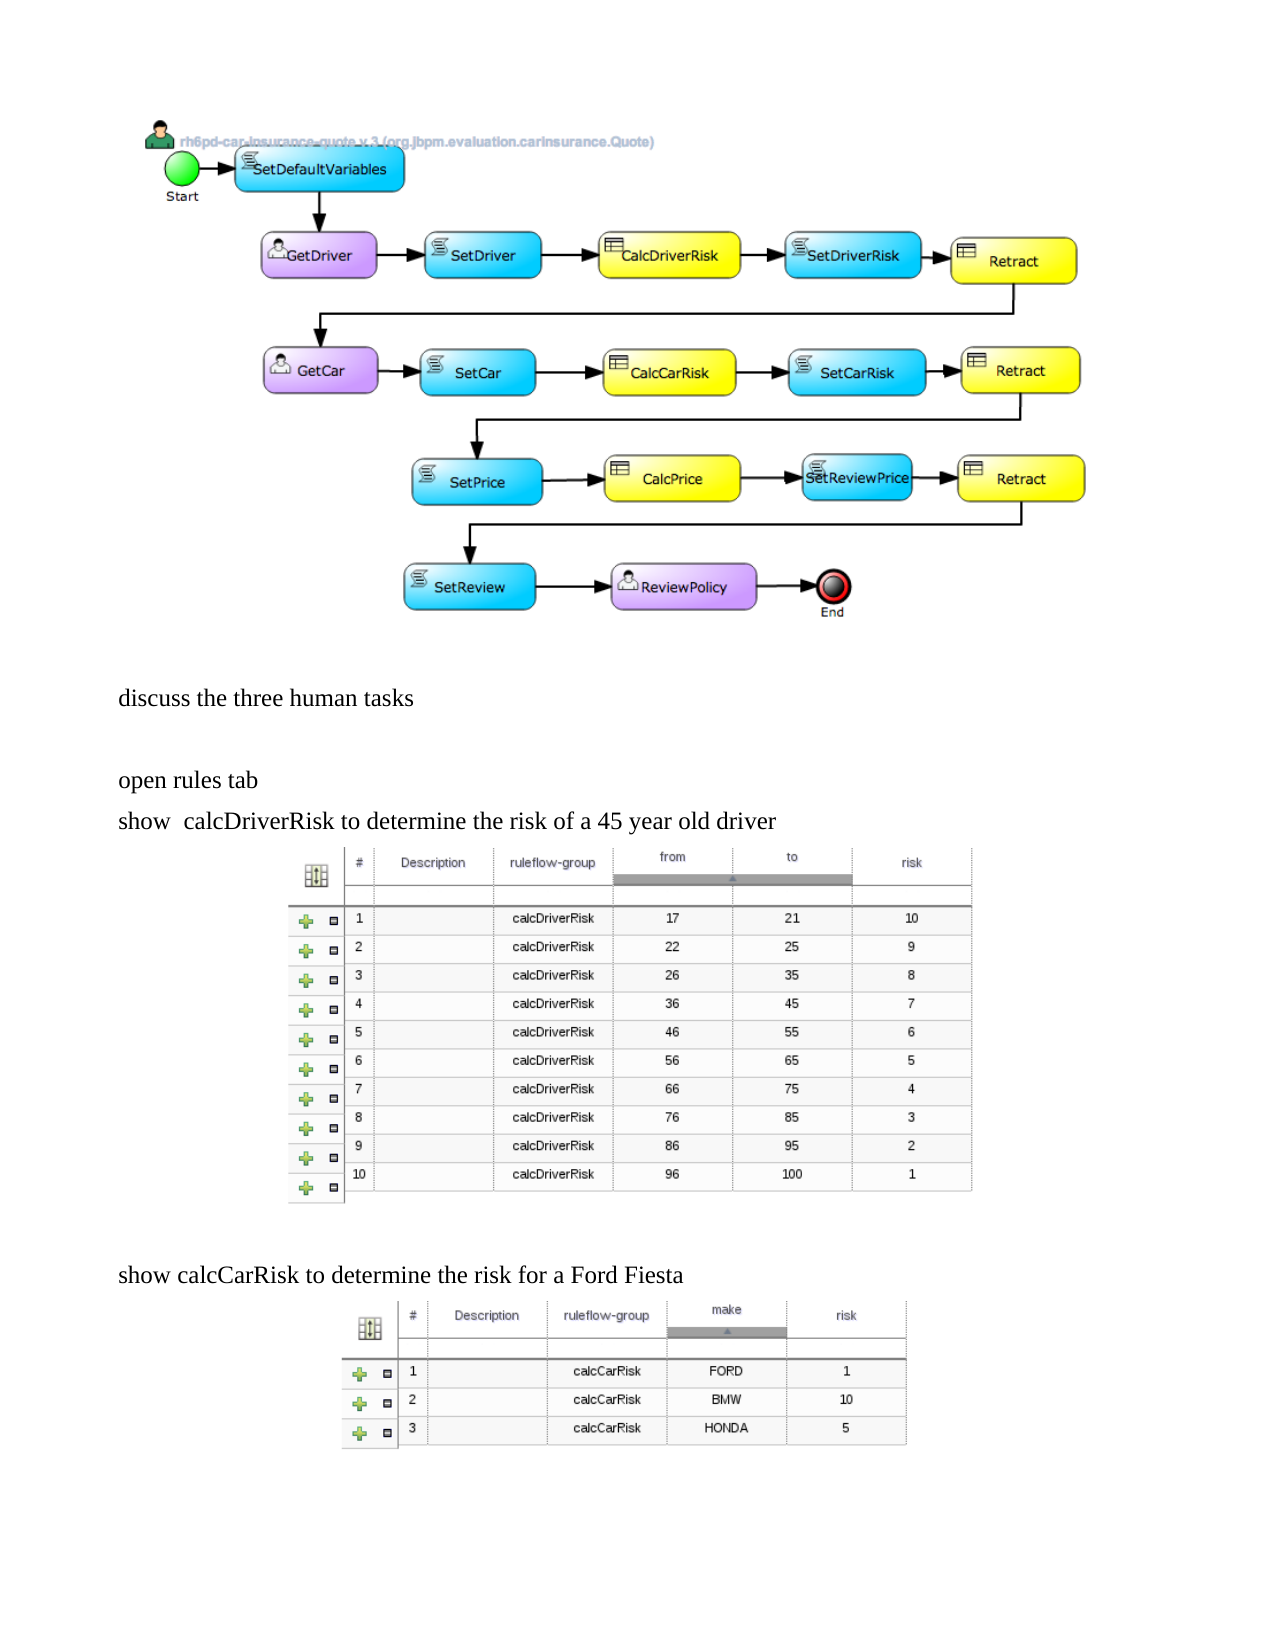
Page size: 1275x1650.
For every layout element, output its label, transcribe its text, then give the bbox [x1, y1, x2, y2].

text discuss the three human tasks [118, 683, 1157, 711]
picture [135, 118, 1140, 642]
text show calcDriverRisk to determine the risk of a 45 year old driver [118, 806, 1157, 835]
picture [337, 1301, 939, 1474]
text show calcCarRisk to determine the risk for a Ford Fiesta [118, 1260, 1157, 1289]
text open rules tab [118, 765, 1157, 794]
picture [286, 847, 989, 1219]
